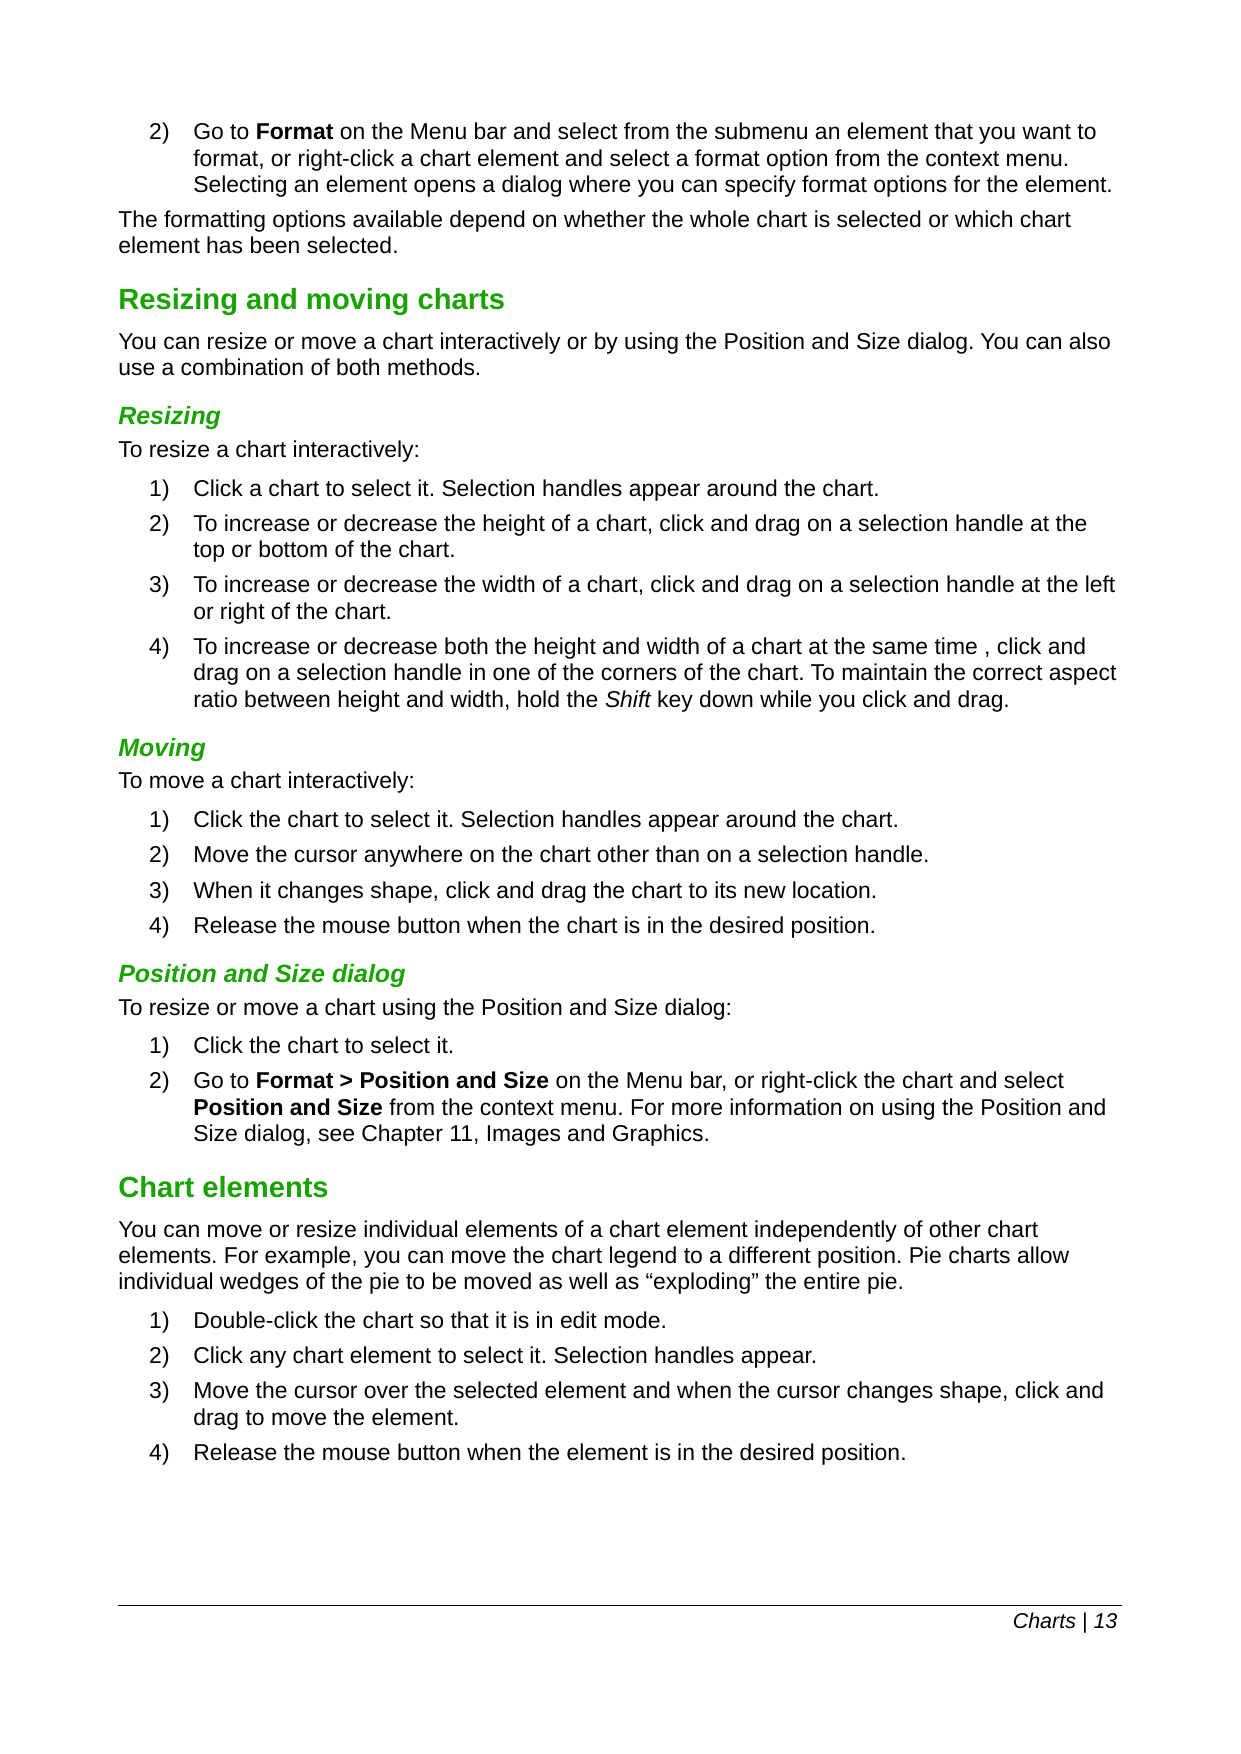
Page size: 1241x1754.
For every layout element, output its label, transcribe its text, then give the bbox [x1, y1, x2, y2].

text You can move or resize individual elements of a chart element independently of other chart elements. For example, you can move the chart legend to a different position. Pie charts allow individual wedges of the pie to be moved as well as “exploding” the entire pie. [118, 1216, 1122, 1294]
list When it changes shape, click and drag the chart to its new location. [169, 877, 1122, 903]
list Release the mouse button when the element is in the desired position. [169, 1439, 1122, 1465]
subtitle Resizing [118, 401, 1122, 430]
list To increase or decrease the height of a chart, click and drag on a selection handle at the top or bottom of the chart. [169, 510, 1122, 562]
list Release the mouse button when the chart is in the desired position. [169, 912, 1122, 938]
subtitle Resizing and moving charts [118, 282, 1122, 316]
list To increase or decrease both the height and width of a chart at the same time , click and drag on a selection handle in one of the corners of the chart. To maintain the correct aspect ratio between height and width, hold the Shift key down while you click and drag. [169, 633, 1122, 712]
subtitle Moving [118, 733, 1122, 761]
list Go to Format > Position and Size on the Menu bar, or right-click the chart and select Position and Size from the context menu. For more information on using the Position and Size dialog, see Chapter 11, Images and Graphics. [169, 1067, 1122, 1147]
list The formatting options available depend on whether the whole chart is selected or which chart element has been selected. [118, 206, 1122, 259]
list Go to Format on the Menu bar and select from the submenu an element that you want to format, or right-click a chart element and select a format option from the context menu. Selecting an element opens a dialog where you can specify format options for the element. [169, 118, 1122, 197]
list Double-click the chart so that it is in edit mode. [169, 1307, 1122, 1333]
list To resize or move a chart using the Position and Size dialog: [118, 993, 1122, 1020]
list To increase or decrease the width of a chart, click and drag on a selection handle at the left or right of the chart. [169, 571, 1122, 624]
subtitle Chart elements [118, 1170, 1122, 1204]
list To move a chart interactively: [118, 767, 1122, 794]
list Click the chart to select it. [169, 1032, 1122, 1059]
list Click the chart to select it. Selection handles appear around the chart. [169, 806, 1122, 832]
list To resize a chart interactively: [118, 436, 1122, 462]
list Click a chart to select it. Selection handles appear around the chart. [169, 474, 1122, 501]
subtitle Position and Size dialog [118, 959, 1122, 987]
text You can resize or move a chart interactively or by using the Position and Size dialog. You can also use a combination of both methods. [118, 328, 1122, 380]
list Move the cursor over the selected element and when the cursor changes shape, click and drag to move the element. [169, 1377, 1122, 1430]
list Move the cursor anywhere on the chart other than on a selection handle. [169, 841, 1122, 868]
list Click any chart element to select it. Selection handles appear. [169, 1342, 1122, 1369]
